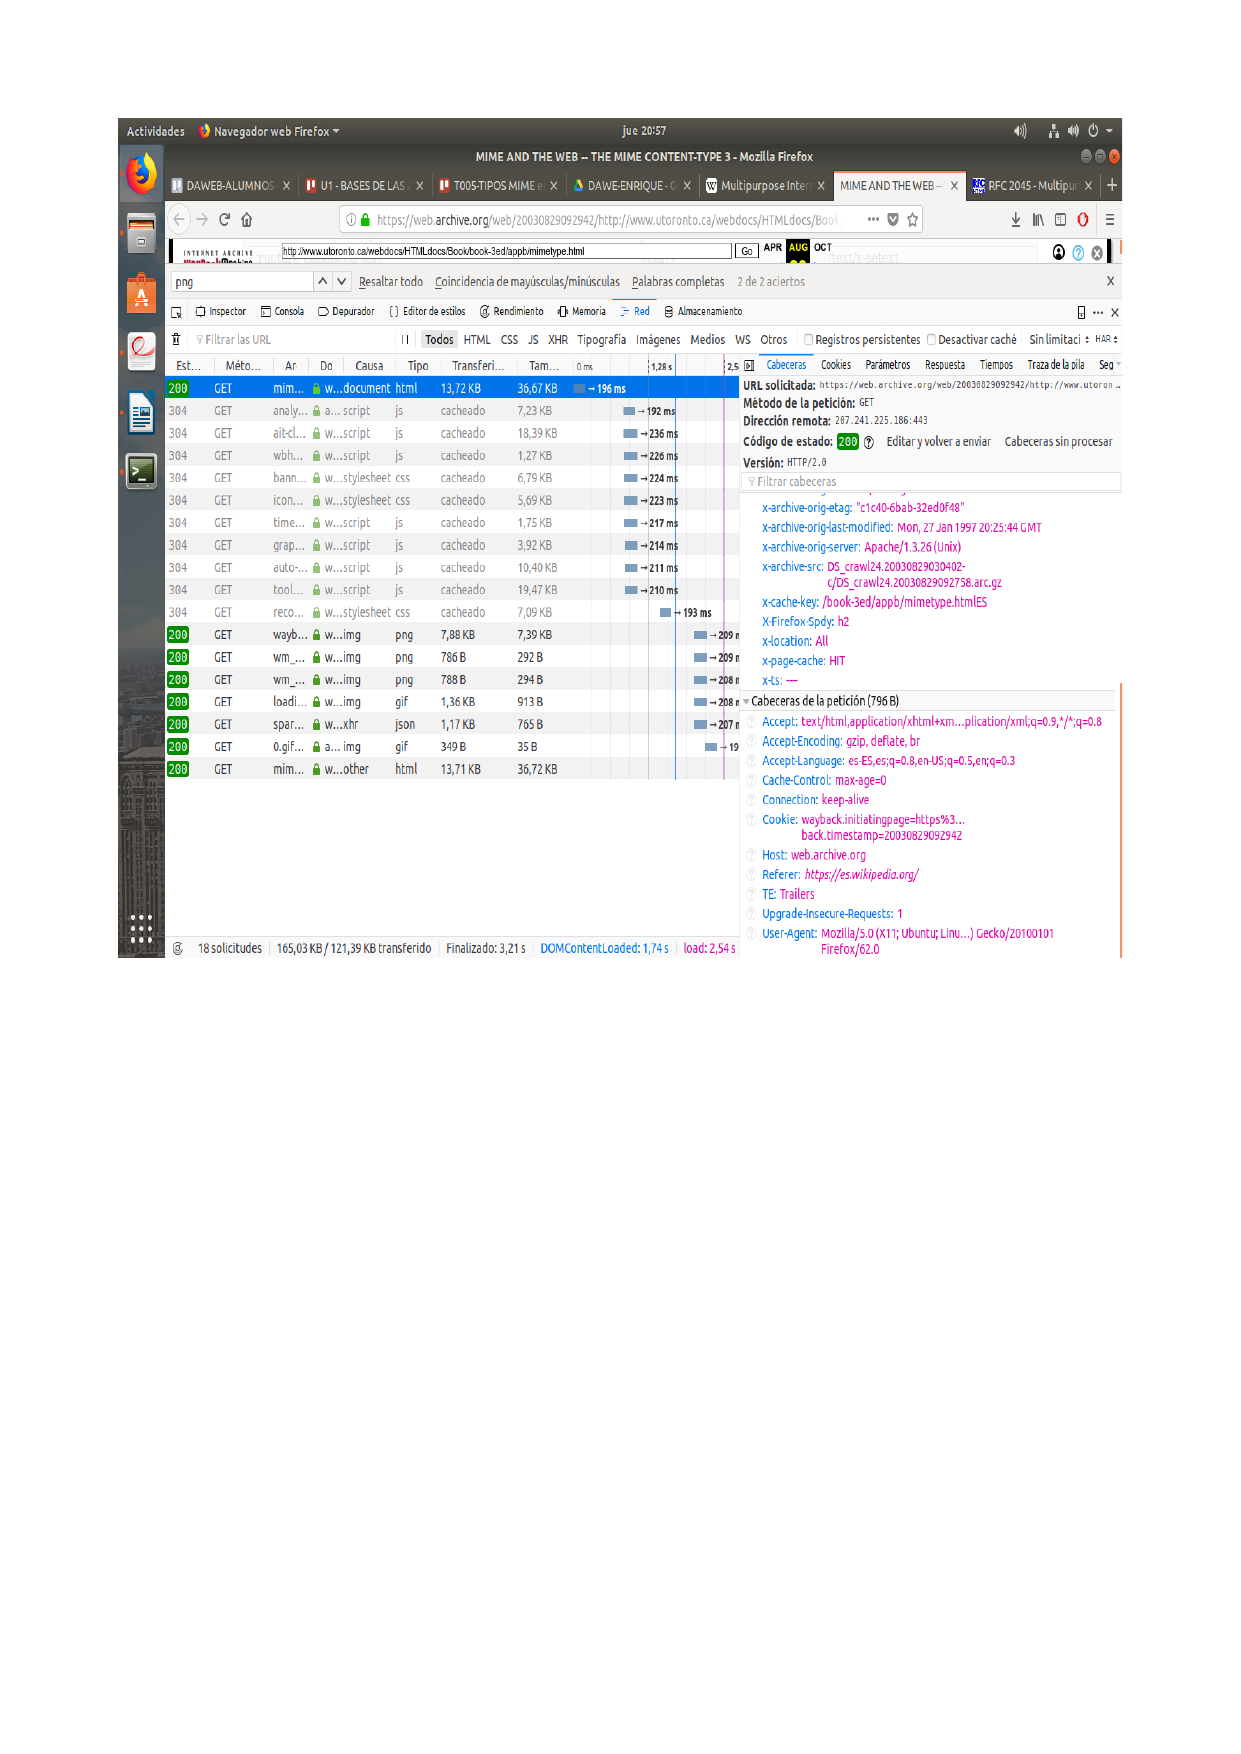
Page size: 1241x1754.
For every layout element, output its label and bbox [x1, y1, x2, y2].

picture [118, 118, 1123, 958]
